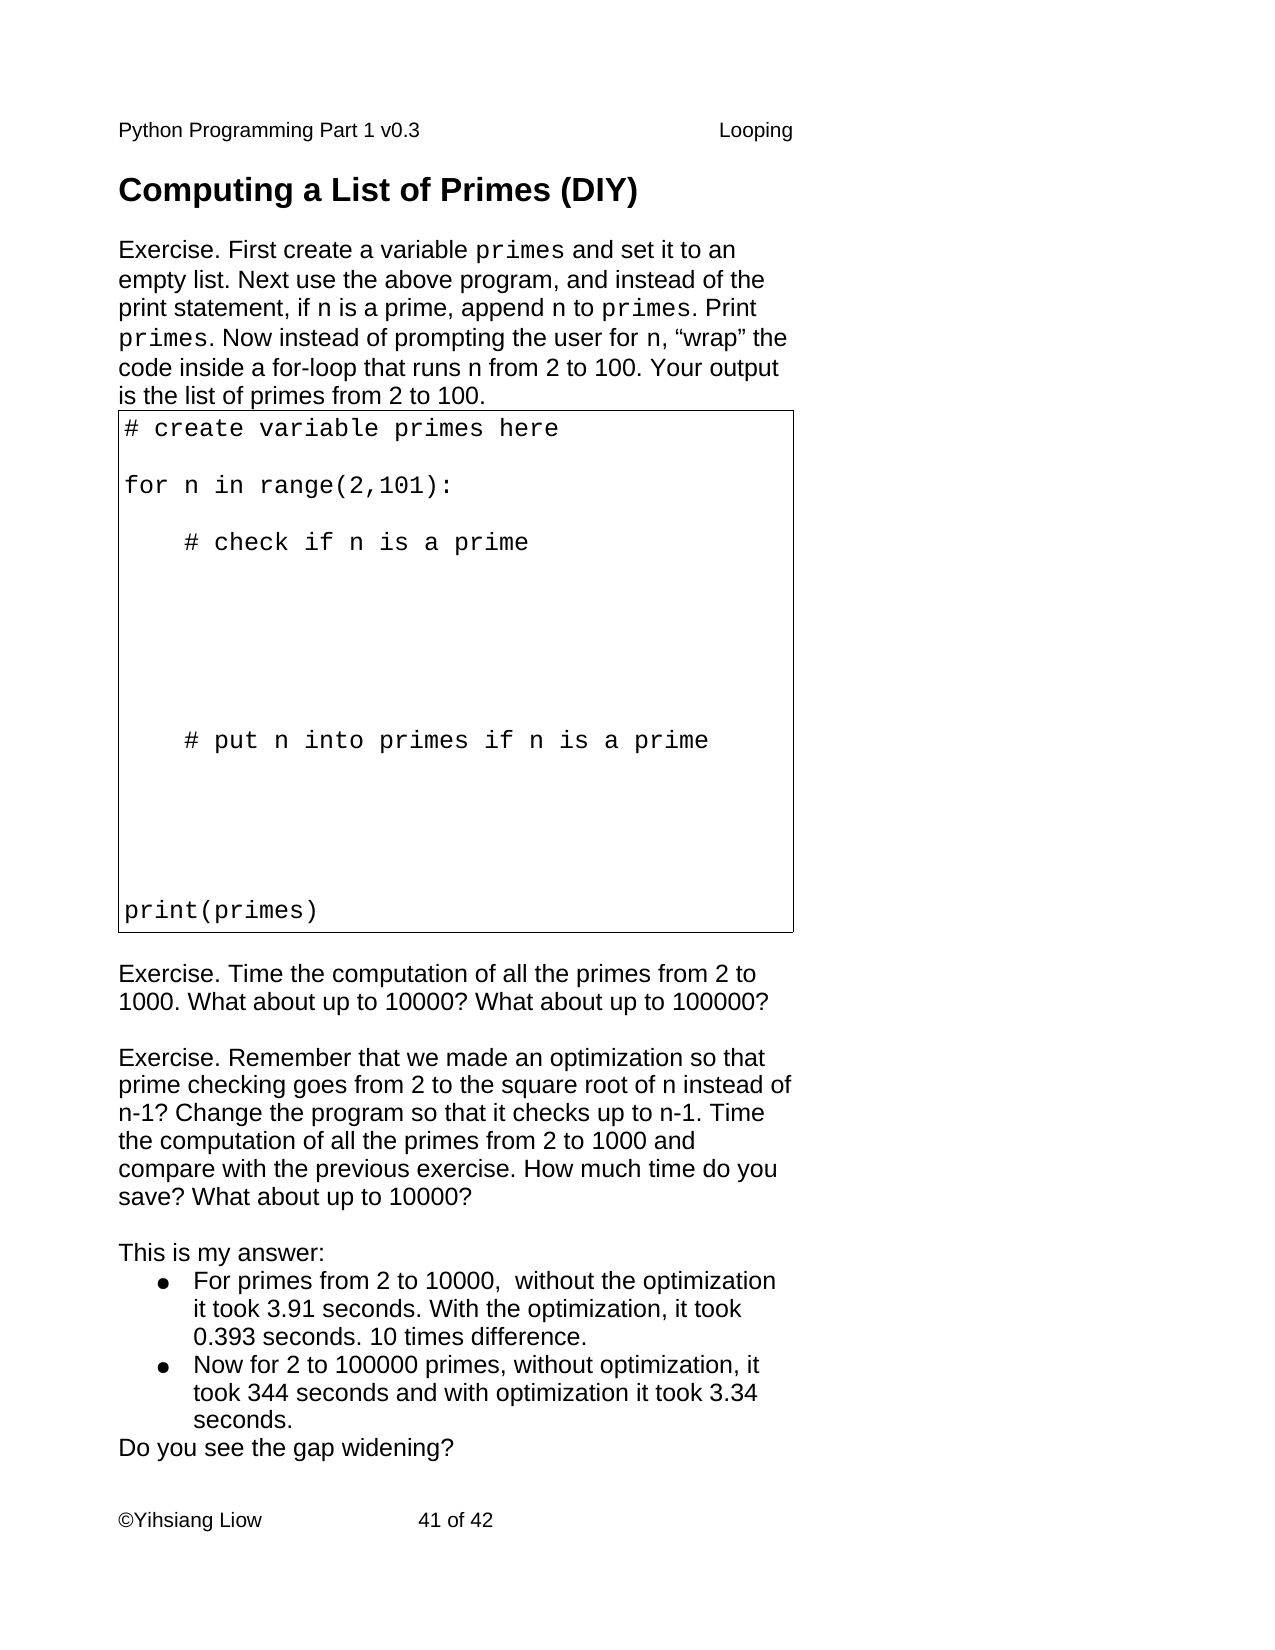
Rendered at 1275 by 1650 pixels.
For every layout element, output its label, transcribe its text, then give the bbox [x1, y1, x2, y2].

list Now for 2 to 100000 primes, without optimization, it took 344 seconds and with optimization it took 3.34 seconds. [156, 1351, 793, 1434]
text This is my answer: [118, 1239, 793, 1267]
list For primes from 2 to 10000, without the optimization it took 3.91 seconds. With the optimization, it took 0.393 seconds. 10 times difference. [156, 1267, 793, 1351]
text Exercise. Time the computation of all the primes from 2 to 1000. What about up to 10000? What about up to 100000? [118, 960, 793, 1016]
text Exercise. Remember that we made an optimization so that prime checking goes from 2 to the square root of n instead of n-1? Change the program so that it checks up to n-1. Time the computation of all the primes from 2 to 1000 and compare with the previous exercise. How much time do you save? What about up to 10000? [118, 1043, 793, 1211]
text Computing a List of Primes (DIY) [118, 171, 793, 208]
table_header # create variable primes here for n in range(2,101): # check if n is a prime # put n into primes if n is a prime print(primes) [119, 411, 793, 932]
text Do you see the gap widening? [118, 1434, 793, 1462]
text Exercise. First create a variable primes and set it to an empty list. Next use the above program, and instead of the print statement, if n is a prime, append n to primes. Print primes. Now instead of prompting the user for n, “wrap” the code inside a for-loop that runs n from 2 to 100. Your output is the list of primes from 2 to 100. [118, 236, 793, 410]
